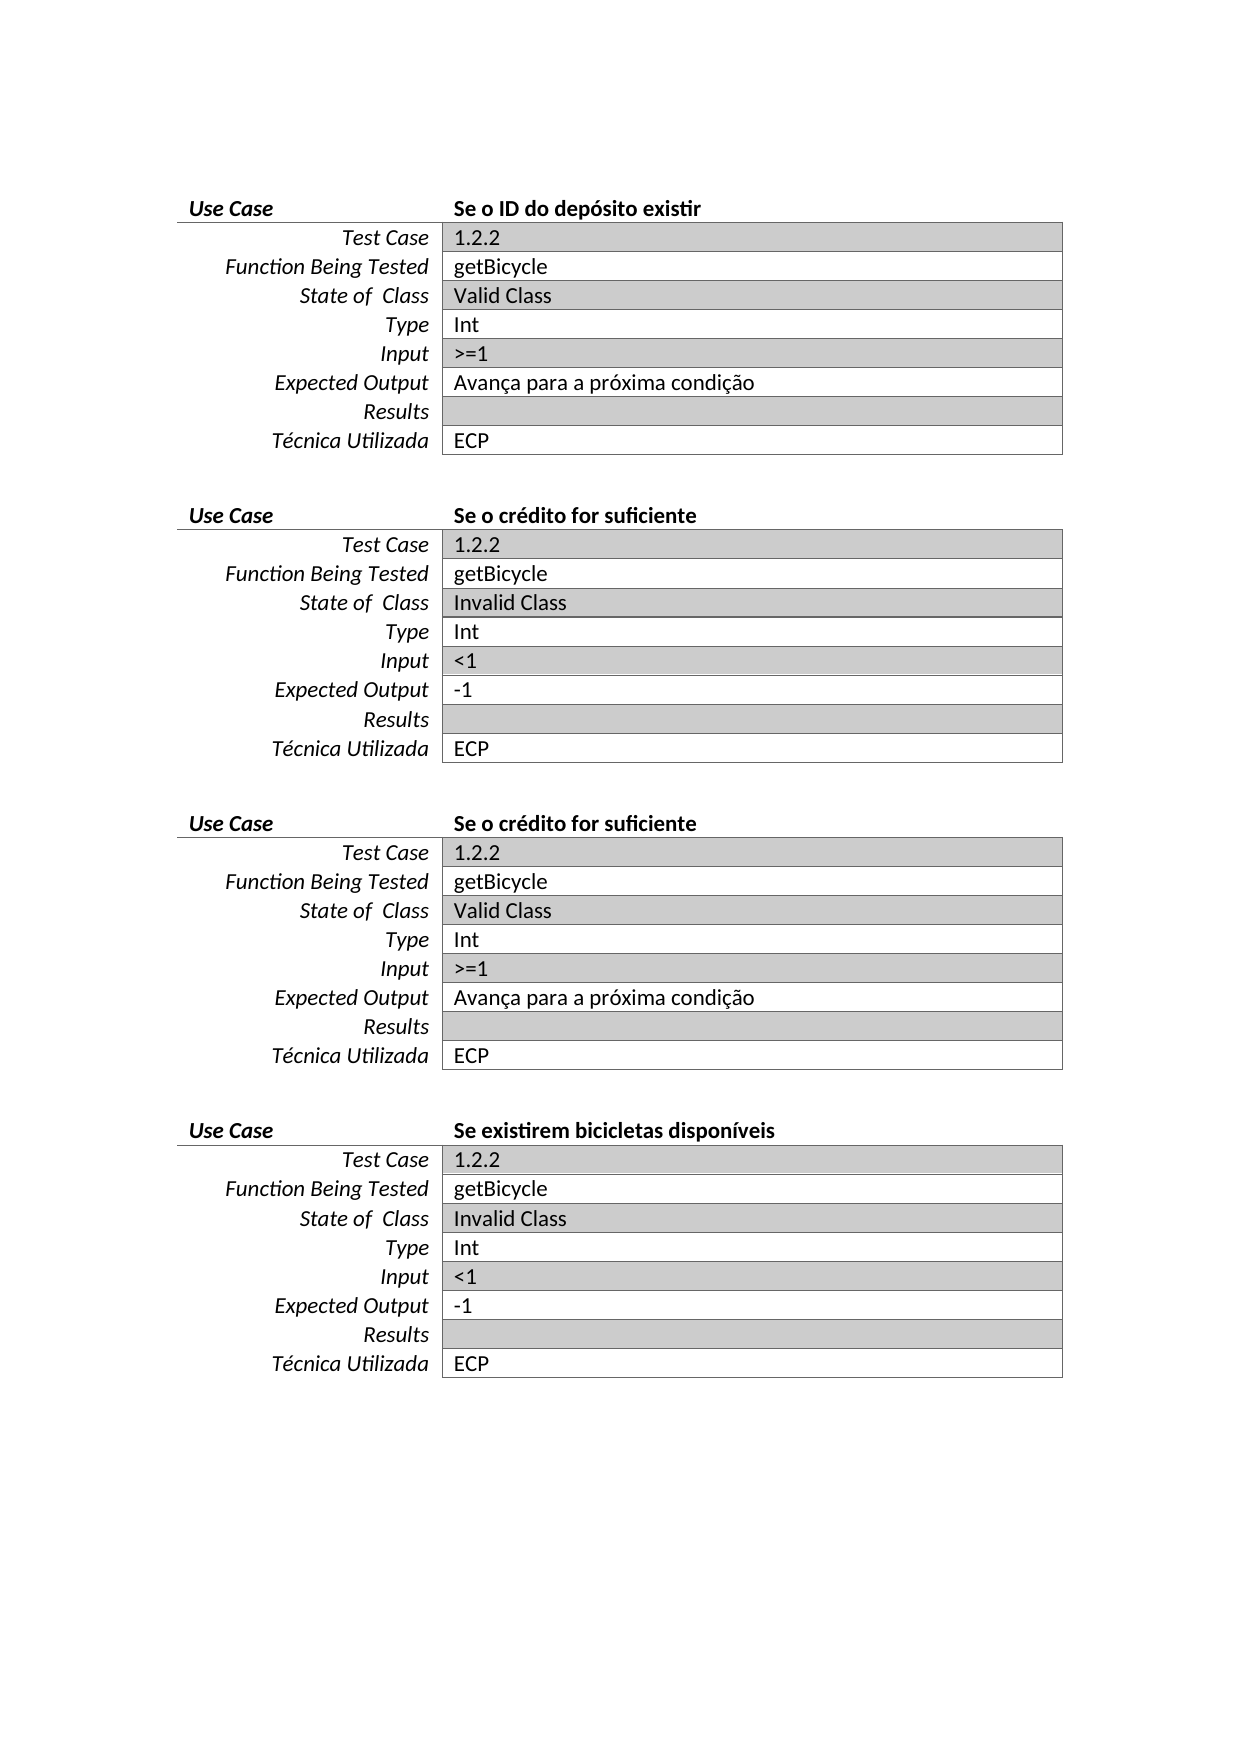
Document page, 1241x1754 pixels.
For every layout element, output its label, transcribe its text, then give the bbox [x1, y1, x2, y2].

table_header Use Case [177, 501, 442, 529]
table_cell -1 [443, 1291, 1062, 1319]
table_cell ECP [443, 1349, 1062, 1377]
table_cell State of Class [177, 588, 442, 616]
table_cell -1 [443, 676, 1062, 704]
table_cell Results [177, 396, 442, 425]
table_cell Expected Output [177, 675, 442, 704]
table_cell [443, 1320, 1062, 1348]
table_cell Input [177, 646, 442, 674]
table_cell Expected Output [177, 982, 442, 1011]
table_cell Input [177, 953, 442, 982]
table_cell [443, 397, 1062, 425]
table_cell <1 [443, 1262, 1062, 1290]
table_cell Results [177, 1319, 442, 1348]
table_cell Int [443, 310, 1062, 338]
table_cell getBicycle [443, 1175, 1062, 1203]
table_cell Function Being Tested [177, 251, 442, 280]
table_cell ECP [443, 1041, 1062, 1069]
table_cell Type [177, 309, 442, 338]
table_cell getBicycle [443, 252, 1062, 280]
table_header Use Case [177, 194, 442, 222]
table_cell Function Being Tested [177, 866, 442, 895]
table_cell ECP [443, 426, 1062, 454]
table_cell <1 [443, 647, 1062, 674]
table_cell Valid Class [443, 896, 1062, 924]
table_cell Test Case [177, 530, 442, 558]
table_cell 1.2.2 [443, 1146, 1062, 1173]
table_header Se o crédito for suficiente [443, 809, 1062, 837]
table_cell 1.2.2 [443, 530, 1062, 558]
table_cell 1.2.2 [443, 838, 1062, 866]
table_cell Results [177, 1011, 442, 1040]
table_cell Técnica Utilizada [177, 1040, 442, 1069]
table_cell Técnica Utilizada [177, 1348, 442, 1377]
table_cell Invalid Class [443, 1204, 1062, 1232]
table_cell getBicycle [443, 559, 1062, 587]
table_cell Avança para a próxima condição [443, 368, 1062, 396]
table_cell [443, 1012, 1062, 1040]
table_cell 1.2.2 [443, 223, 1062, 251]
table_header Se o crédito for suficiente [443, 501, 1062, 529]
table_cell Test Case [177, 1146, 442, 1173]
table_cell getBicycle [443, 867, 1062, 895]
table_cell Type [177, 616, 442, 646]
table_cell Test Case [177, 838, 442, 866]
table_cell ECP [443, 734, 1062, 762]
table_cell Invalid Class [443, 589, 1062, 616]
table_cell Valid Class [443, 281, 1062, 309]
table_cell Int [443, 1233, 1062, 1261]
table_header Se existirem bicicletas disponíveis [443, 1116, 1062, 1144]
table_cell Function Being Tested [177, 1174, 442, 1203]
table_cell Expected Output [177, 1290, 442, 1319]
table_cell Type [177, 1232, 442, 1261]
table_header Use Case [177, 1116, 442, 1144]
table_cell Results [177, 704, 442, 733]
table_cell State of Class [177, 1203, 442, 1232]
table_header Use Case [177, 809, 442, 837]
table_header Se o ID do depósito existir [443, 194, 1062, 222]
table_cell >=1 [443, 339, 1062, 367]
table_cell Input [177, 338, 442, 367]
table_cell Avança para a próxima condição [443, 983, 1062, 1011]
table_cell Técnica Utilizada [177, 425, 442, 454]
table_cell [443, 705, 1062, 733]
table_cell >=1 [443, 954, 1062, 982]
table_cell Int [443, 618, 1062, 646]
table_cell State of Class [177, 280, 442, 309]
table_cell Int [443, 925, 1062, 953]
table_cell Expected Output [177, 367, 442, 396]
table_cell State of Class [177, 895, 442, 924]
table_cell Function Being Tested [177, 558, 442, 587]
table_cell Test Case [177, 223, 442, 251]
table_cell Type [177, 924, 442, 953]
table_cell Técnica Utilizada [177, 733, 442, 762]
table_cell Input [177, 1261, 442, 1290]
